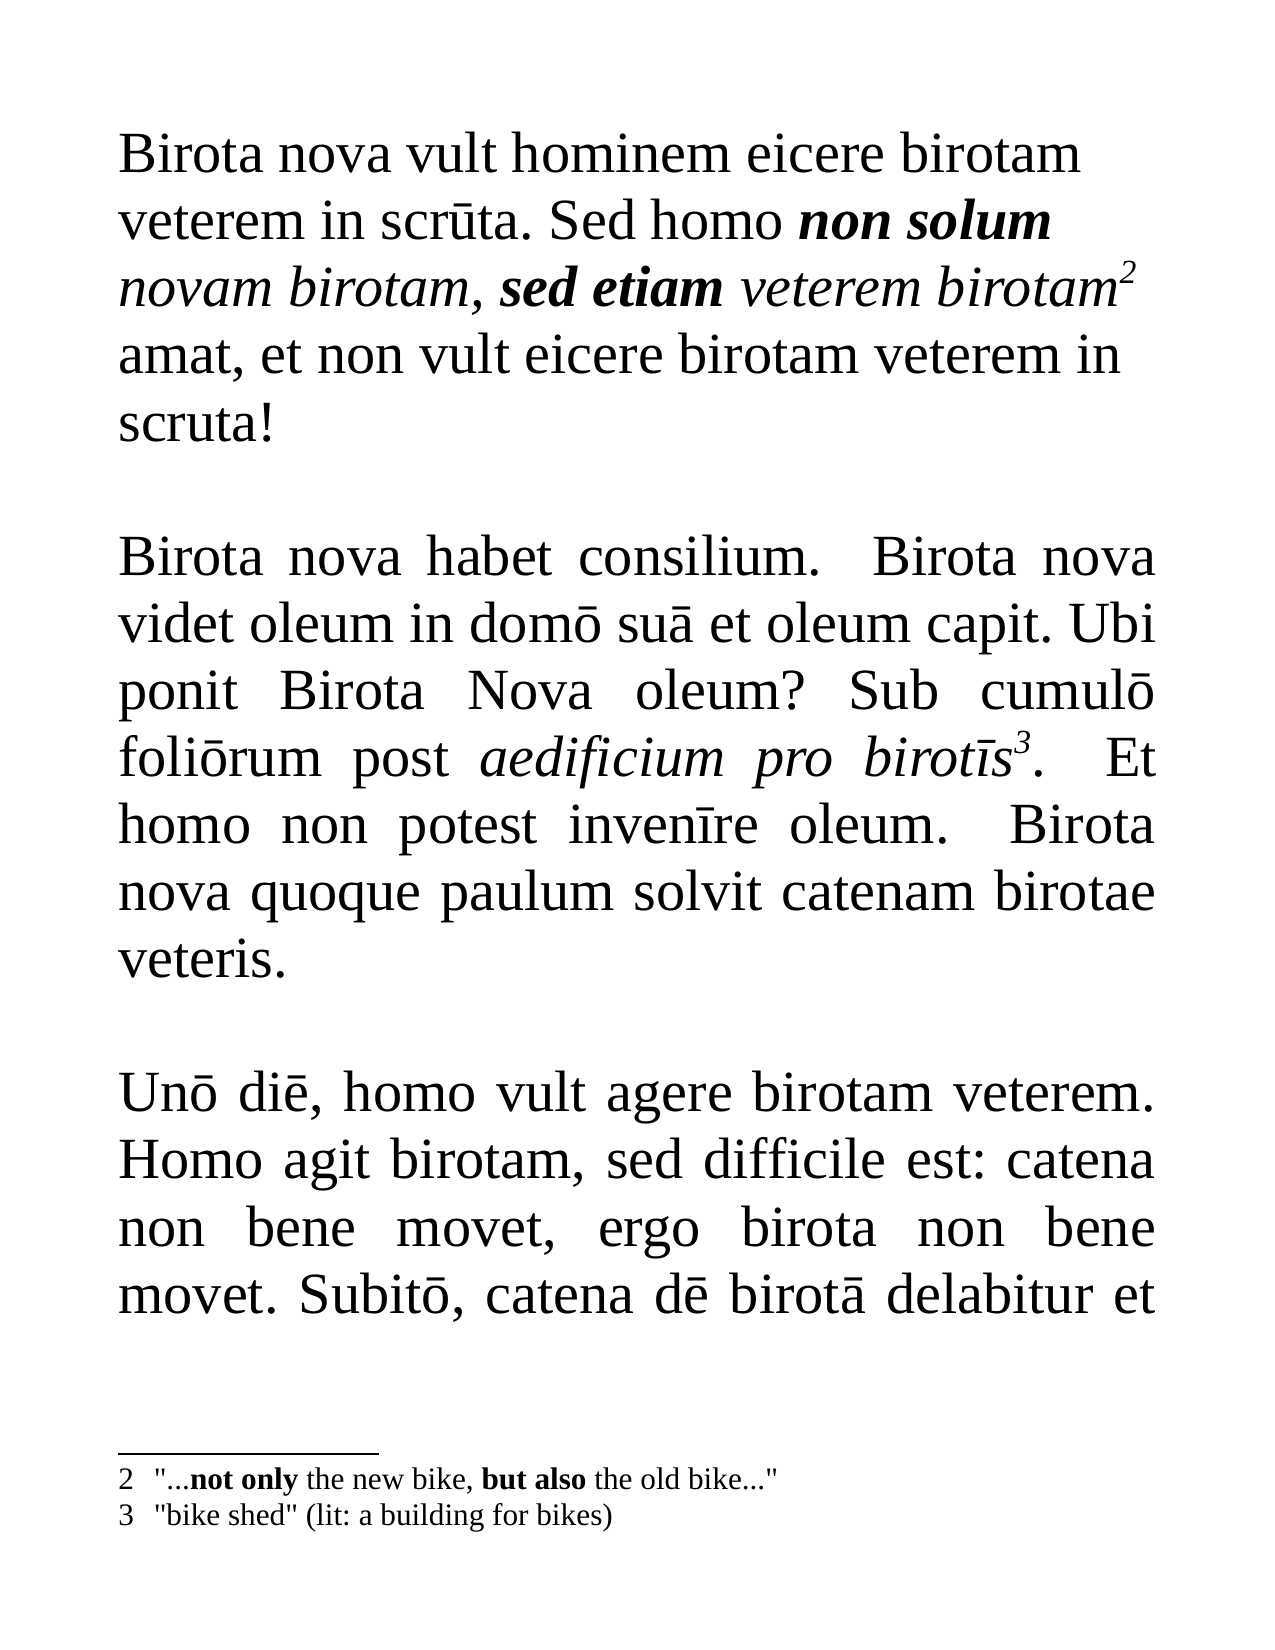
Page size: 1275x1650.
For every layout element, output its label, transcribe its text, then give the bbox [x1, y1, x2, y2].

text Unō diē, homo vult agere birotam veterem. Homo agit birotam, sed difficile est: catena non bene movet, ergo birota non bene movet. Subitō, catena dē birotā delabitur et [118, 1057, 1157, 1326]
text Birota nova habet consilium. Birota nova videt oleum in domō suā et oleum capit. Ubi ponit Birota Nova oleum? Sub cumulō foliōrum post aedificium pro birotīs. Et homo non potest invenīre oleum. Birota nova quoque paulum solvit catenam birotae veteris. [118, 521, 1157, 990]
text "bike shed" (lit: a building for bikes) [118, 1496, 1157, 1532]
text "...not only the new bike, but also the old bike..." [118, 1460, 1157, 1496]
text Birota nova vult hominem eicere birotam veterem in scrūta. Sed homo non solum novam birotam, sed etiam veterem birotam amat, et non vult eicere birotam veterem in scruta! [118, 118, 1157, 453]
